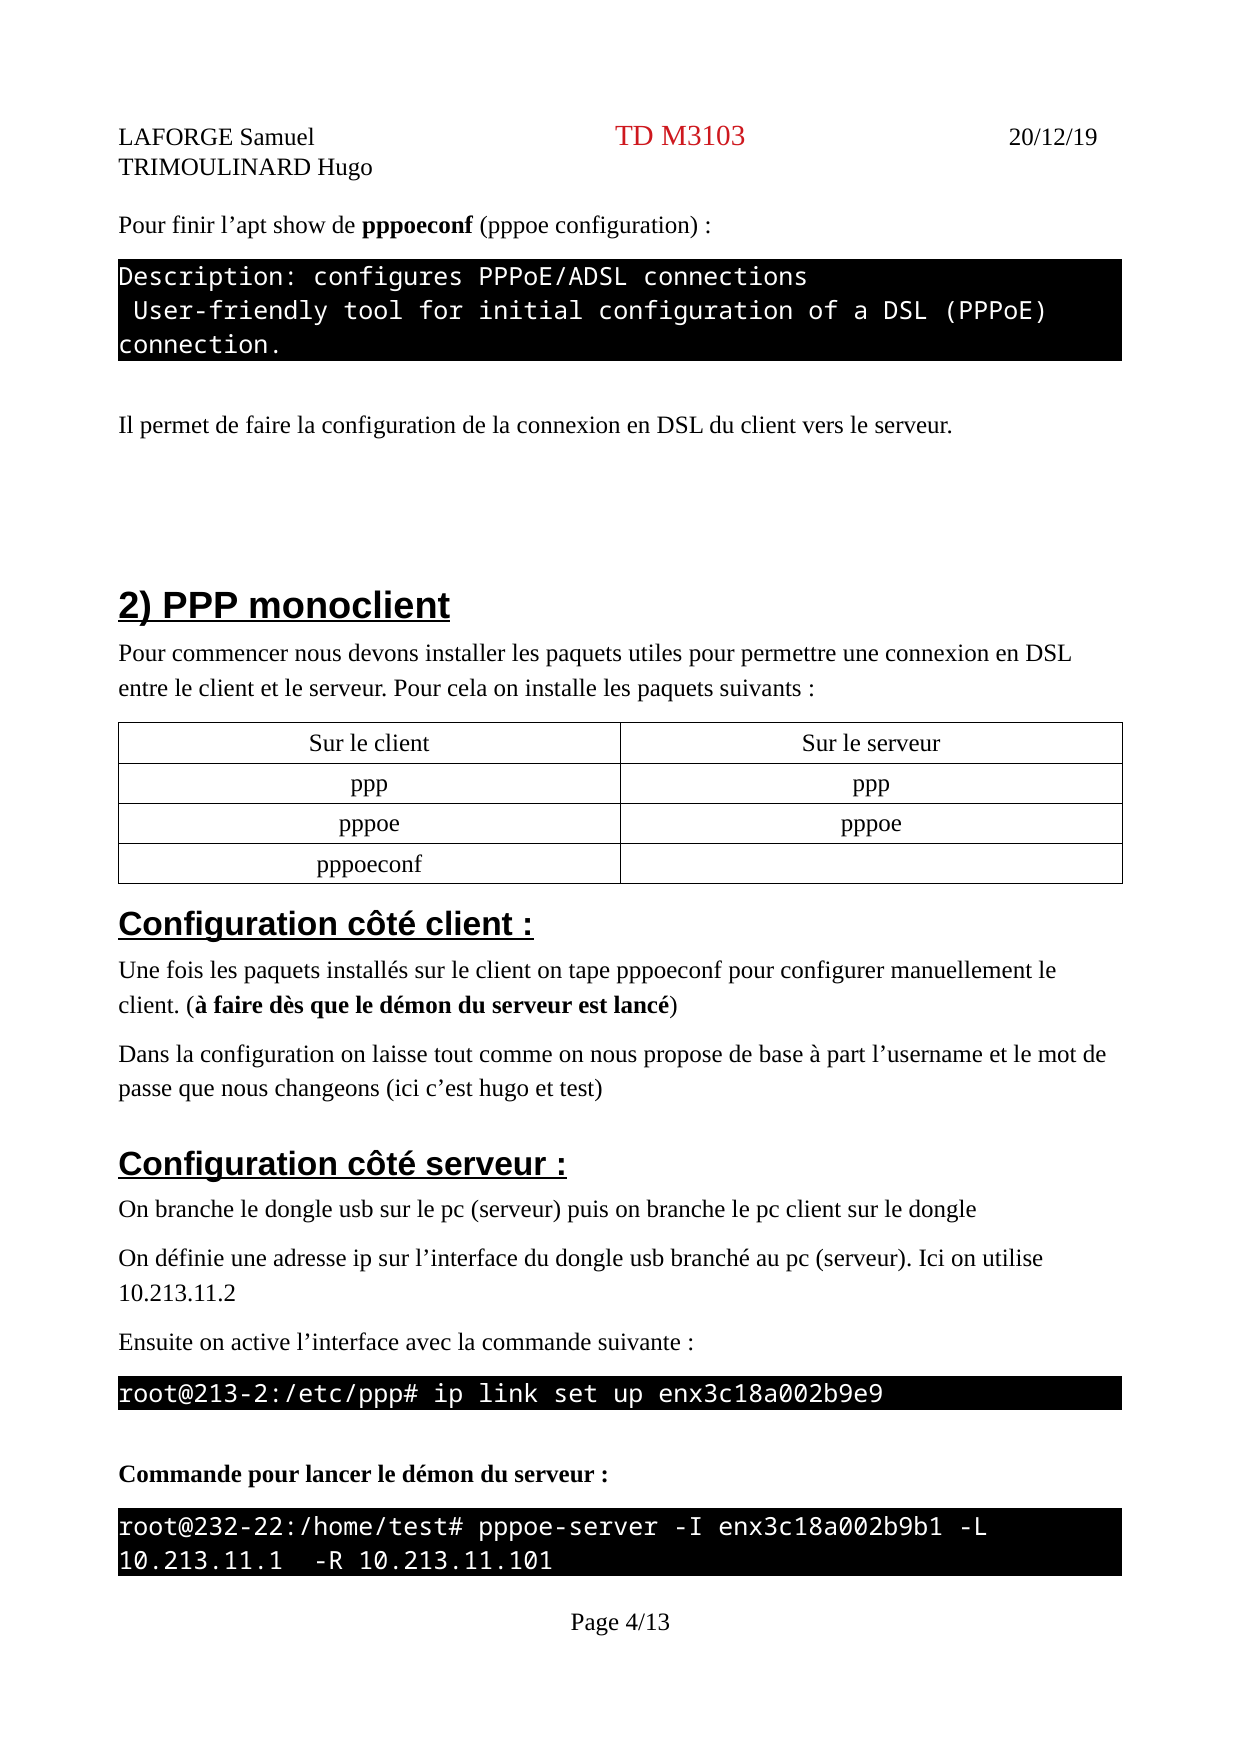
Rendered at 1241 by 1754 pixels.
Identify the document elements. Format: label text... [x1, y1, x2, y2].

text User-friendly tool for initial configuration of a DSL (PPPoE) connection. [118, 293, 1122, 361]
text root@232-22:/home/test# pppoe-server -I enx3c18a002b9b1 -L 10.213.11.1 -R 10.213.11.101 [118, 1508, 1122, 1576]
subtitle 2) PPP monoclient [118, 582, 1122, 626]
text Ensuite on active l’interface avec la commande suivante : [118, 1327, 1122, 1356]
text Dans la configuration on laisse tout comme on nous propose de base à part l’username et le mot de passe que nous changeons (ici c’est hugo et test) [118, 1039, 1122, 1102]
table_cell ppp [119, 764, 620, 803]
text On branche le dongle usb sur le pc (serveur) puis on branche le pc client sur le dongle [118, 1194, 1122, 1223]
text Pour commencer nous devons installer les paquets utiles pour permettre une connexion en DSL entre le client et le serveur. Pour cela on installe les paquets suivants : [118, 638, 1122, 702]
table_header Sur le serveur [621, 723, 1122, 762]
table_cell ppp [621, 764, 1122, 803]
text Commande pour lancer le démon du serveur : [118, 1459, 1122, 1488]
text Pour finir l’apt show de pppoeconf (pppoe configuration) : [118, 210, 1122, 239]
table_cell pppoeconf [119, 844, 620, 883]
table_cell [621, 844, 1122, 883]
subtitle Configuration côté serveur : [118, 1143, 1122, 1182]
subtitle Configuration côté client : [118, 904, 1122, 943]
table_header Sur le client [119, 723, 620, 762]
text root@213-2:/etc/ppp# ip link set up enx3c18a002b9e9 [118, 1376, 1122, 1410]
table_cell pppoe [621, 804, 1122, 843]
table_cell pppoe [119, 804, 620, 843]
text Description: configures PPPoE/ADSL connections [118, 259, 1122, 293]
text On définie une adresse ip sur l’interface du dongle usb branché au pc (serveur). Ici on utilise 10.213.11.2 [118, 1243, 1122, 1307]
text Une fois les paquets installés sur le client on tape pppoeconf pour configurer manuellement le client. (à faire dès que le démon du serveur est lancé) [118, 955, 1122, 1019]
text Il permet de faire la configuration de la connexion en DSL du client vers le serveur. [118, 410, 1122, 439]
